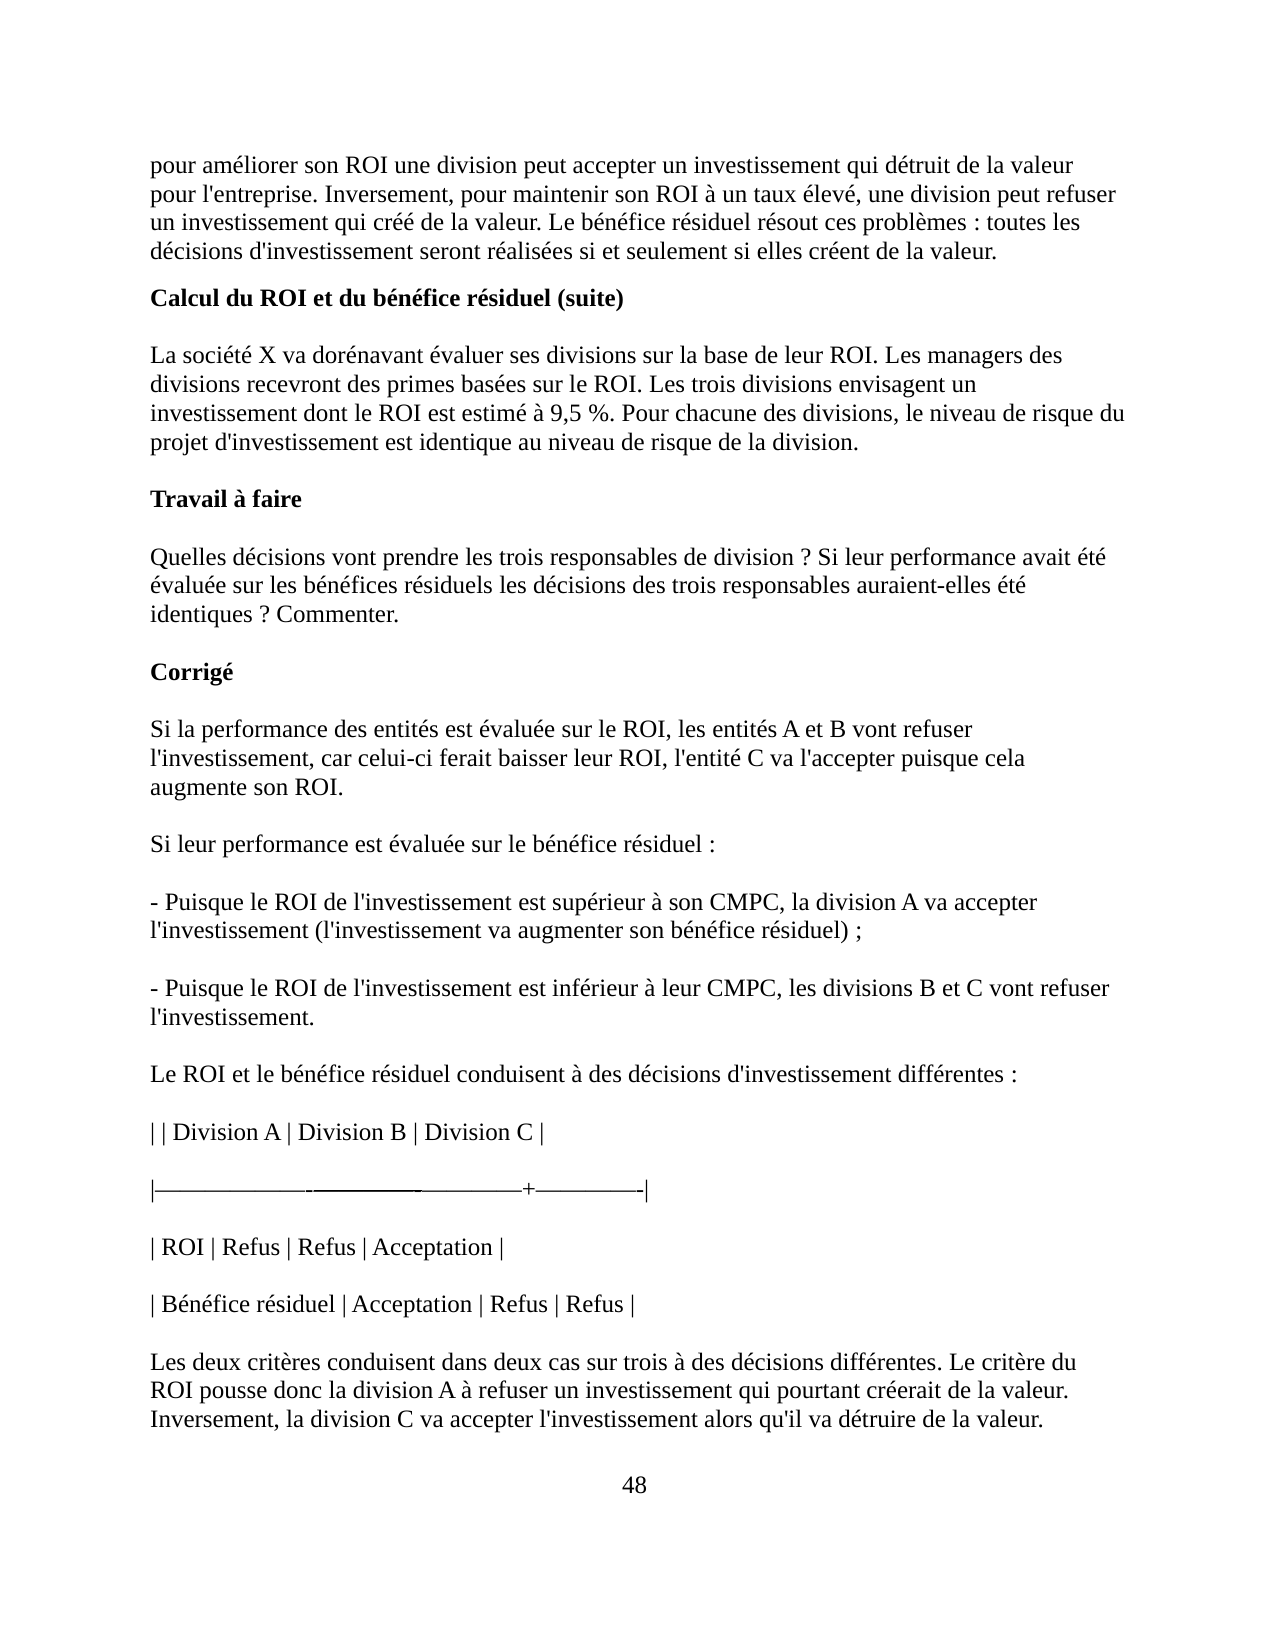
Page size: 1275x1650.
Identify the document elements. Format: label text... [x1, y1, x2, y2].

text Calcul du ROI et du bénéfice résiduel (suite) La société X va dorénavant évaluer ses divisions sur la base de leur ROI. Les managers des divisions recevront des primes basées sur le ROI. Les trois divisions envisagent un investissement dont le ROI est estimé à 9,5 %. Pour chacune des divisions, le niveau de risque du projet d'investissement est identique au niveau de risque de la division. Travail à faire Quelles décisions vont prendre les trois responsables de division ? Si leur performance avait été évaluée sur les bénéfices résiduels les décisions des trois responsables auraient-elles été identiques ? Commenter. Corrigé Si la performance des entités est évaluée sur le ROI, les entités A et B vont refuser l'investissement, car celui-ci ferait baisser leur ROI, l'entité C va l'accepter puisque cela augmente son ROI. Si leur performance est évaluée sur le bénéfice résiduel : - Puisque le ROI de l'investissement est supérieur à son CMPC, la division A va accepter l'investissement (l'investissement va augmenter son bénéfice résiduel) ; - Puisque le ROI de l'investissement est inférieur à leur CMPC, les divisions B et C vont refuser l'investissement. Le ROI et le bénéfice résiduel conduisent à des décisions d'investissement différentes : | | Division A | Division B | Division C | |——————-————-————+————-| | ROI | Refus | Refus | Acceptation | | Bénéfice résiduel | Acceptation | Refus | Refus | Les deux critères conduisent dans deux cas sur trois à des décisions différentes. Le critère du ROI pousse donc la division A à refuser un investissement qui pourtant créerait de la valeur. Inversement, la division C va accepter l'investissement alors qu'il va détruire de la valeur. [150, 283, 1125, 1433]
text pour améliorer son ROI une division peut accepter un investissement qui détruit de la valeur pour l'entreprise. Inversement, pour maintenir son ROI à un taux élevé, une division peut refuser un investissement qui créé de la valeur. Le bénéfice résiduel résout ces problèmes : toutes les décisions d'investissement seront réalisées si et seulement si elles créent de la valeur. [150, 150, 1125, 265]
